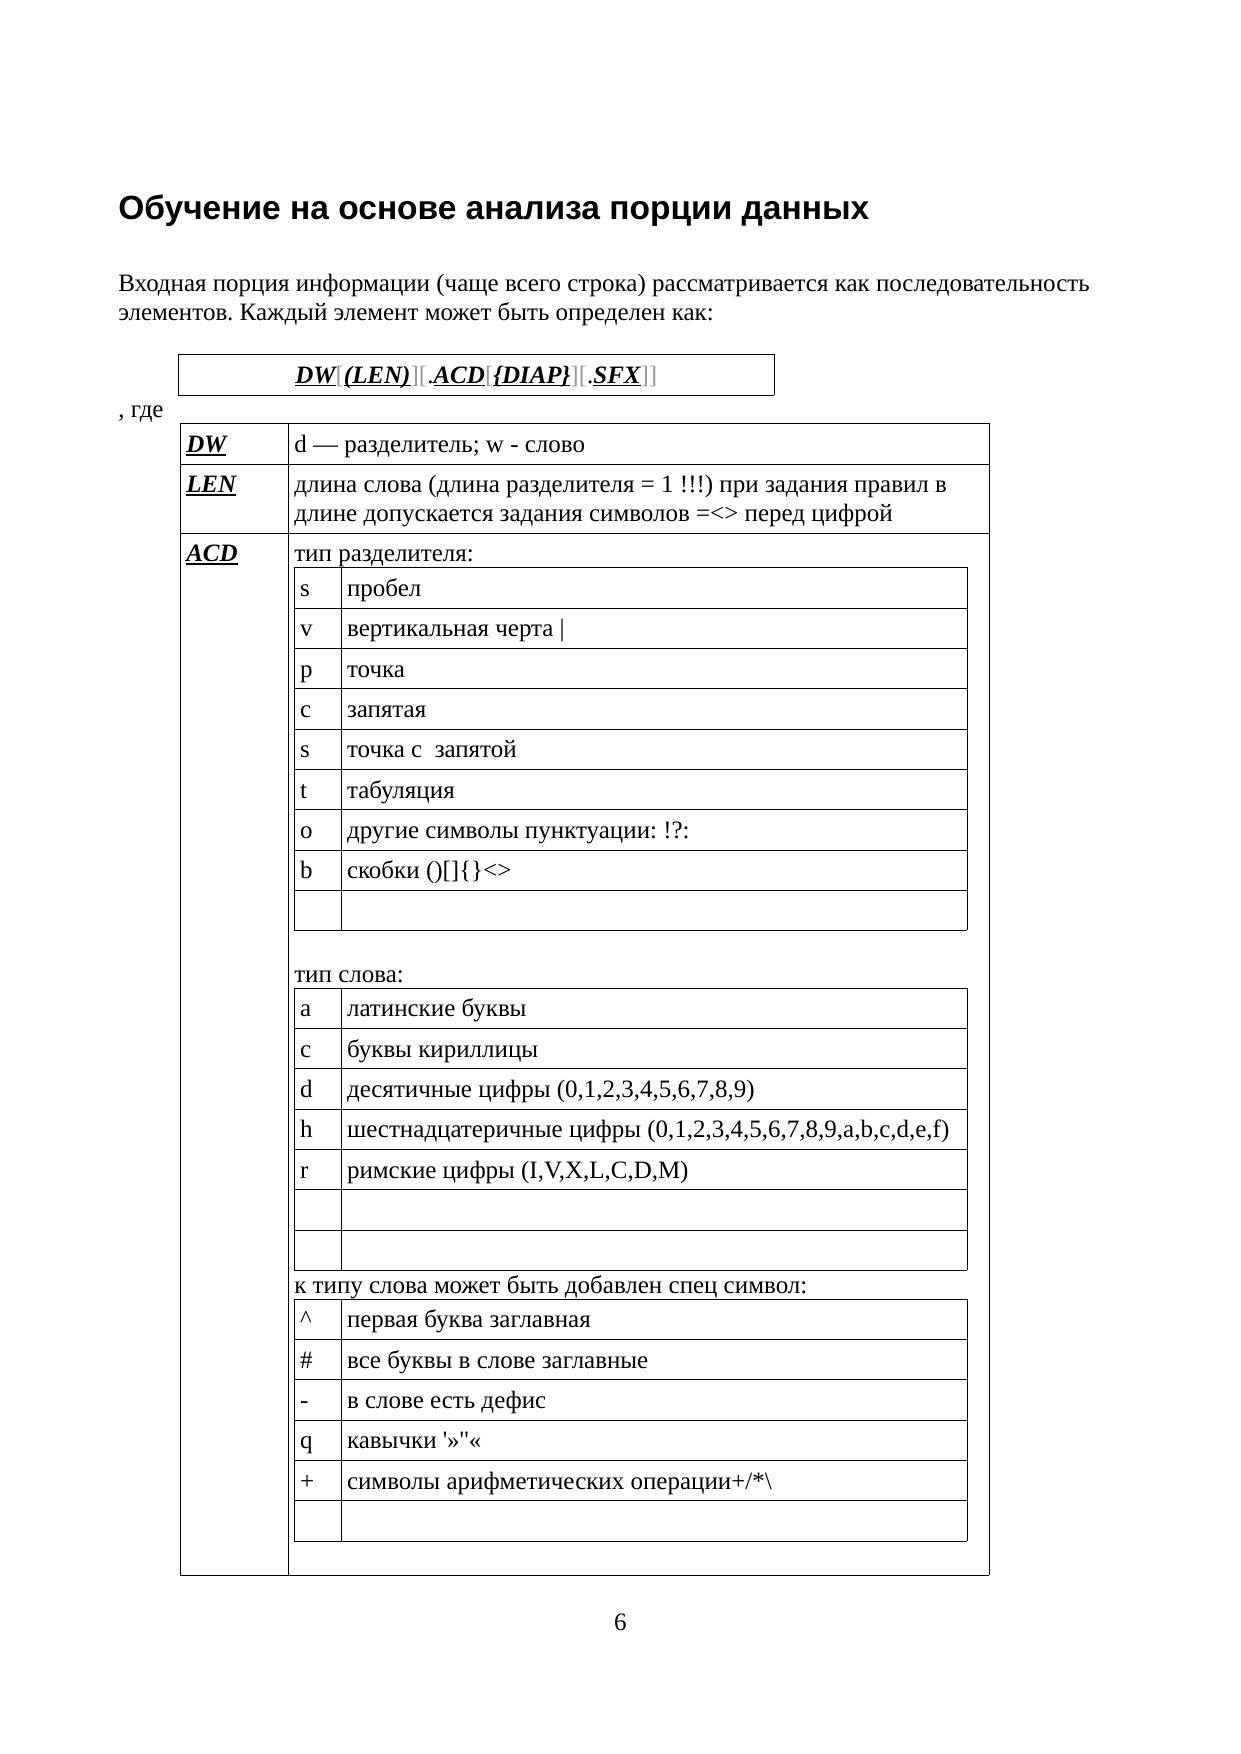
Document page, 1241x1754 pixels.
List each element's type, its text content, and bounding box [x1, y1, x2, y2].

table_cell запятая [342, 689, 967, 728]
table_header DW [181, 424, 288, 464]
table_cell в слове есть дефис [342, 1380, 967, 1420]
table_cell - [295, 1380, 341, 1420]
table_cell v [295, 609, 341, 648]
table_cell [295, 1501, 341, 1541]
table_cell s [295, 730, 341, 769]
table_cell # [295, 1340, 341, 1379]
table_cell q [295, 1421, 341, 1460]
table_cell буквы кириллицы [342, 1029, 967, 1068]
text Входная порция информации (чаще всего строка) рассматривается как последовательность элементов. Каждый элемент может быть определен как: [118, 268, 1122, 325]
table_cell ACD [181, 534, 288, 1575]
table_cell все буквы в слове заглавные [342, 1340, 967, 1379]
table_cell t [295, 770, 341, 809]
table_header a [295, 989, 341, 1028]
table_cell табуляция [342, 770, 967, 809]
table_cell [342, 1231, 967, 1270]
table_header первая буква заглавная [342, 1300, 967, 1339]
table_header s [295, 568, 341, 608]
table_cell тип разделителя: тип слова: к типу слова может быть добавлен спец символ: [289, 534, 989, 1575]
table_cell с [295, 1029, 341, 1068]
table_cell d [295, 1069, 341, 1109]
table_cell b [295, 851, 341, 890]
table_cell h [295, 1110, 341, 1149]
table_cell точка [342, 649, 967, 688]
table_cell вертикальная черта | [342, 609, 967, 648]
table_cell другие символы пунктуации: !?: [342, 810, 967, 849]
table_header DW[(LEN)][.ACD[{DIAP}][.SFX]] [179, 355, 774, 394]
table_cell точка с запятой [342, 730, 967, 769]
table_cell LEN [181, 465, 288, 533]
table_cell c [295, 689, 341, 728]
table_cell r [295, 1150, 341, 1189]
subtitle Обучение на основе анализа порции данных [118, 188, 1122, 227]
table_cell шестнадцатеричные цифры (0,1,2,3,4,5,6,7,8,9,a,b,c,d,e,f) [342, 1110, 967, 1149]
table_cell [295, 891, 341, 930]
table_cell o [295, 810, 341, 849]
table_cell длина слова (длина разделителя = 1 !!!) при задания правил в длине допускается задания символов =<> перед цифрой [289, 465, 989, 533]
table_cell десятичные цифры (0,1,2,3,4,5,6,7,8,9) [342, 1069, 967, 1109]
text , где [118, 394, 1122, 423]
table_cell + [295, 1461, 341, 1500]
table_cell скобки ()[]{}<> [342, 851, 967, 890]
table_cell [295, 1231, 341, 1270]
table_header ^ [295, 1300, 341, 1339]
table_cell [342, 1501, 967, 1541]
table_cell [342, 1190, 967, 1229]
table_header пробел [342, 568, 967, 608]
table_cell [295, 1190, 341, 1229]
table_cell кавычки '»''« [342, 1421, 967, 1460]
table_cell римские цифры (I,V,X,L,C,D,M) [342, 1150, 967, 1189]
table_cell p [295, 649, 341, 688]
table_cell [342, 891, 967, 930]
table_cell символы арифметических операции+/*\ [342, 1461, 967, 1500]
table_header латинские буквы [342, 989, 967, 1028]
table_header d — разделитель; w - слово [289, 424, 989, 464]
